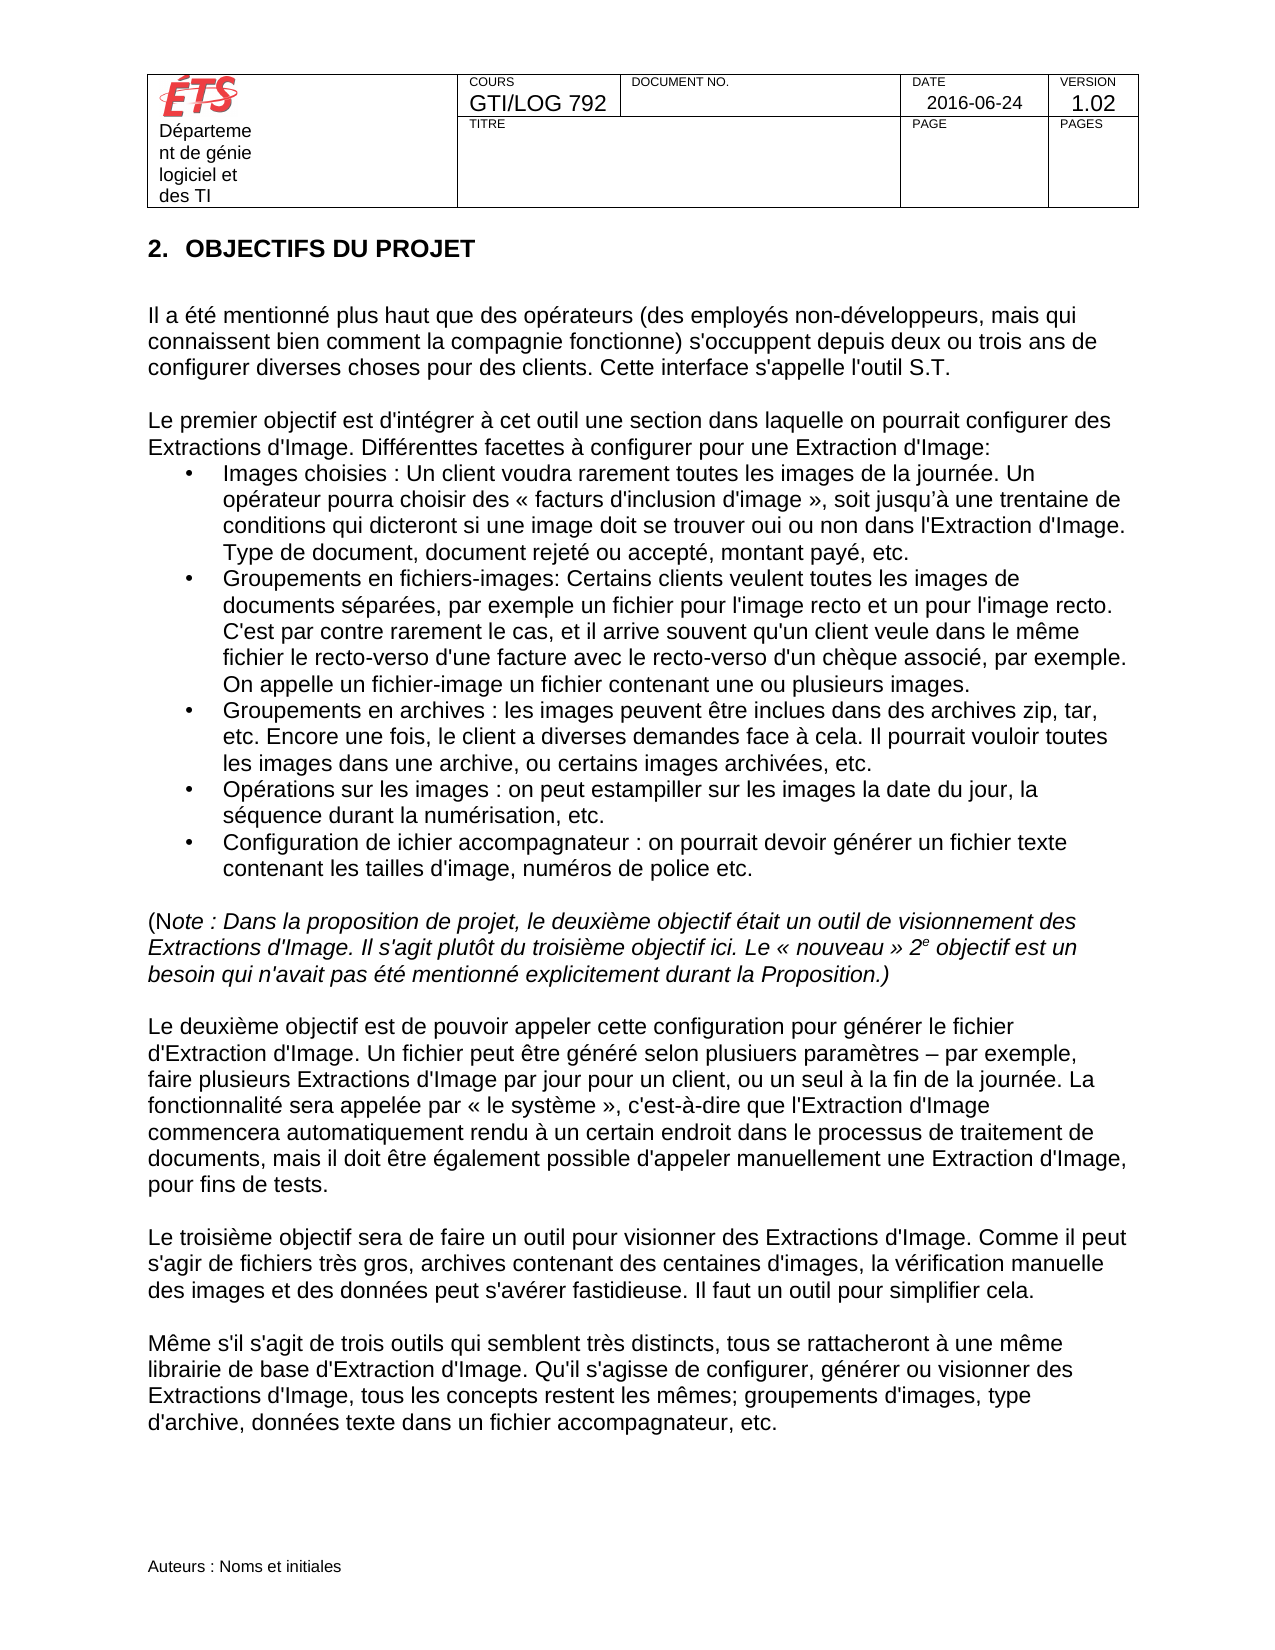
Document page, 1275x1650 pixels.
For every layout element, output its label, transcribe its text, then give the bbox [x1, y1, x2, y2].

list Groupements en archives : les images peuvent être inclues dans des archives zip, tar, etc. Encore une fois, le client a diverses demandes face à cela. Il pourrait vouloir toutes les images dans une archive, ou certains images archivées, etc. [185, 697, 1127, 776]
picture [159, 75, 238, 117]
list Images choisies : Un client voudra rarement toutes les images de la journée. Un opérateur pourra choisir des « facturs d'inclusion d'image », soit jusqu’à une trentaine de conditions qui dicteront si une image doit se trouver oui ou non dans l'Extraction d'Image. Type de document, document rejeté ou accepté, montant payé, etc. [185, 460, 1127, 565]
subtitle Objectifs du projet [148, 234, 1127, 263]
text (Note : Dans la proposition de projet, le deuxième objectif était un outil de visionnement des Extractions d'Image. Il s'agit plutôt du troisième objectif ici. Le « nouveau » 2e objectif est un besoin qui n'avait pas été mentionné explicitement durant la Proposition.) [148, 908, 1127, 987]
text Il a été mentionné plus haut que des opérateurs (des employés non-développeurs, mais qui connaissent bien comment la compagnie fonctionne) s'occuppent depuis deux ou trois ans de configurer diverses choses pour des clients. Cette interface s'appelle l'outil S.T. [148, 302, 1127, 381]
text Le premier objectif est d'intégrer à cet outil une section dans laquelle on pourrait configurer des Extractions d'Image. Différenttes facettes à configurer pour une Extraction d'Image: [148, 407, 1127, 460]
list Opérations sur les images : on peut estampiller sur les images la date du jour, la séquence durant la numérisation, etc. [185, 776, 1127, 829]
list Groupements en fichiers-images: Certains clients veulent toutes les images de documents séparées, par exemple un fichier pour l'image recto et un pour l'image recto. C'est par contre rarement le cas, et il arrive souvent qu'un client veule dans le même fichier le recto-verso d'une facture avec le recto-verso d'un chèque associé, par exemple. On appelle un fichier-image un fichier contenant une ou plusieurs images. [185, 565, 1127, 697]
text Le deuxième objectif est de pouvoir appeler cette configuration pour générer le fichier d'Extraction d'Image. Un fichier peut être généré selon plusiuers paramètres – par exemple, faire plusieurs Extractions d'Image par jour pour un client, ou un seul à la fin de la journée. La fonctionnalité sera appelée par « le système », c'est-à-dire que l'Extraction d'Image commencera automatiquement rendu à un certain endroit dans le processus de traitement de documents, mais il doit être également possible d'appeler manuellement une Extraction d'Image, pour fins de tests. [148, 1013, 1127, 1198]
text Même s'il s'agit de trois outils qui semblent très distincts, tous se rattacheront à une même librairie de base d'Extraction d'Image. Qu'il s'agisse de configurer, générer ou visionner des Extractions d'Image, tous les concepts restent les mêmes; groupements d'images, type d'archive, données texte dans un fichier accompagnateur, etc. [148, 1329, 1127, 1435]
text Le troisième objectif sera de faire un outil pour visionner des Extractions d'Image. Comme il peut s'agir de fichiers très gros, archives contenant des centaines d'images, la vérification manuelle des images et des données peut s'avérer fastidieuse. Il faut un outil pour simplifier cela. [148, 1224, 1127, 1303]
list Configuration de ichier accompagnateur : on pourrait devoir générer un fichier texte contenant les tailles d'image, numéros de police etc. [185, 829, 1127, 881]
